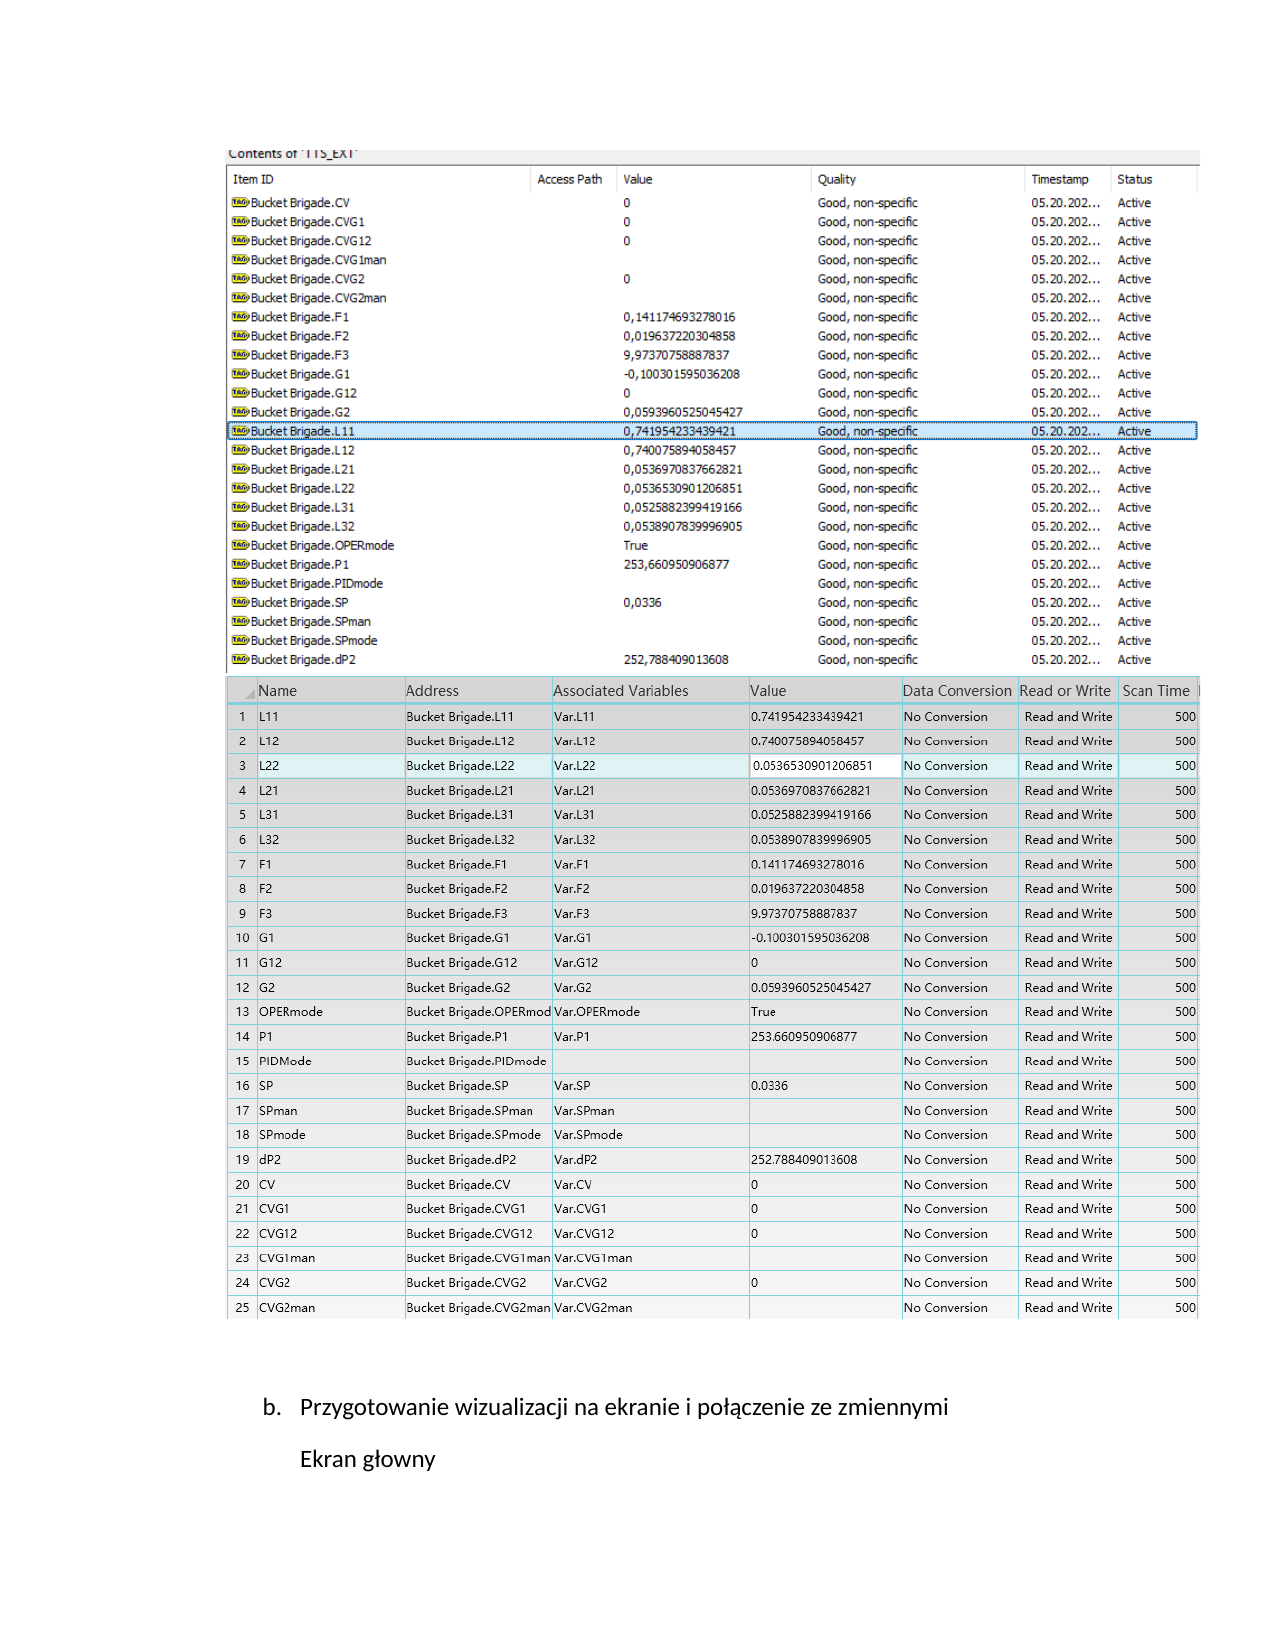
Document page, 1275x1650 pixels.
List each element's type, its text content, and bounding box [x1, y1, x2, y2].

list Przygotowanie wizualizacji na ekranie i połączenie ze zmiennymi [262, 1391, 1125, 1422]
list Ekran głowny [300, 1443, 1125, 1473]
